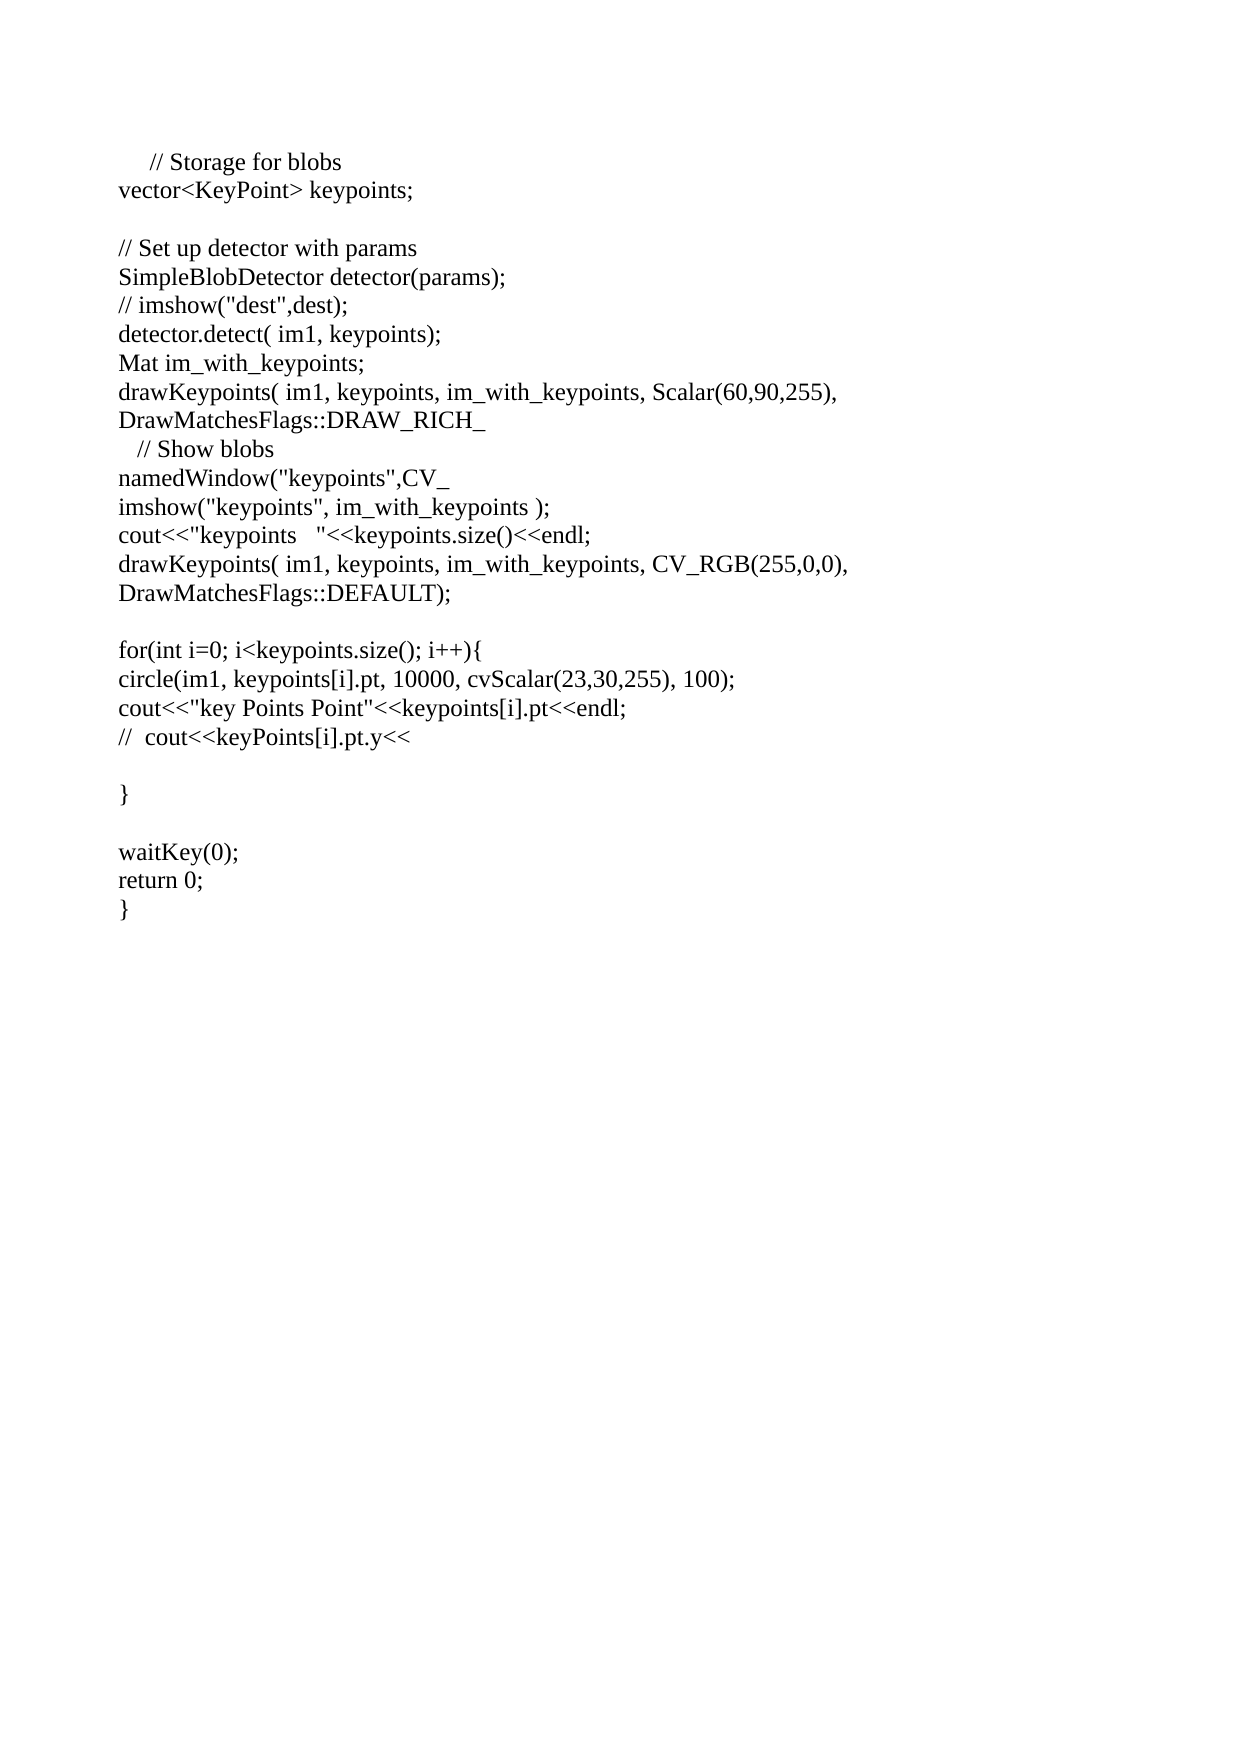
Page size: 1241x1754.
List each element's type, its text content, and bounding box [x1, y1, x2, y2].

text drawKeypoints( im1, keypoints, im_with_keypoints, CV_RGB(255,0,0), DrawMatchesFlags::DEFAULT); [118, 549, 1122, 607]
text // Storage for blobs [118, 147, 1122, 176]
text return 0; [118, 866, 1122, 894]
text cout<<"key Points Point"<<keypoints[i].pt<<endl; [118, 693, 1122, 722]
text SimpleBlobDetector detector(params); [118, 262, 1122, 291]
text namedWindow("keypoints",CV_ [118, 463, 1122, 492]
text drawKeypoints( im1, keypoints, im_with_keypoints, Scalar(60,90,255), DrawMatchesFlags::DRAW_RICH_ [118, 377, 1122, 434]
text circle(im1, keypoints[i].pt, 10000, cvScalar(23,30,255), 100); [118, 664, 1122, 693]
text waitKey(0); [118, 837, 1122, 866]
text detector.detect( im1, keypoints); [118, 319, 1122, 348]
text // imshow("dest",dest); [118, 291, 1122, 319]
text // cout<<keyPoints[i].pt.y<< [118, 722, 1122, 751]
text // Set up detector with params [118, 233, 1122, 262]
text // Show blobs [118, 434, 1122, 463]
text Mat im_with_keypoints; [118, 348, 1122, 377]
text imshow("keypoints", im_with_keypoints ); [118, 492, 1122, 521]
text } [118, 894, 1122, 923]
text for(int i=0; i<keypoints.size(); i++){ [118, 636, 1122, 664]
text } [118, 779, 1122, 808]
text cout<<"keypoints "<<keypoints.size()<<endl; [118, 521, 1122, 549]
text vector<KeyPoint> keypoints; [118, 176, 1122, 204]
